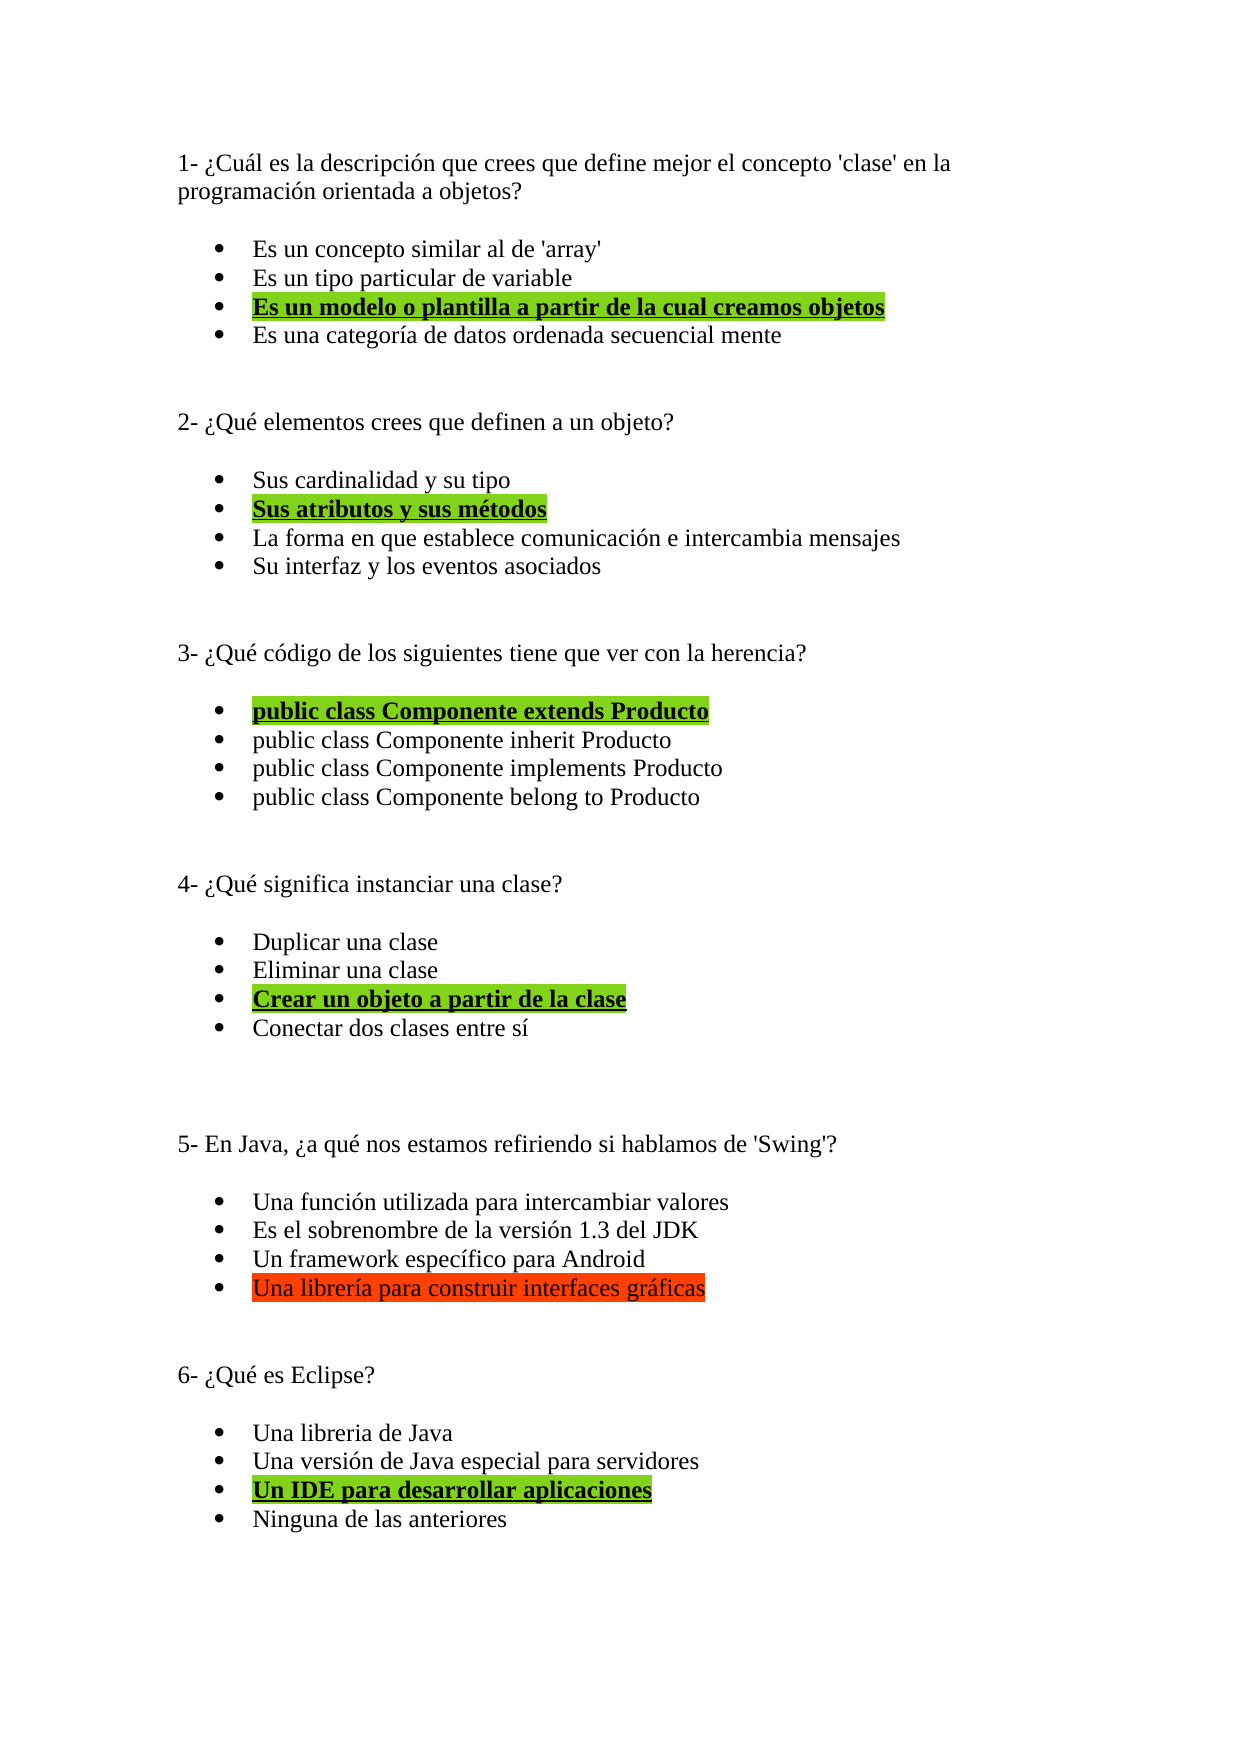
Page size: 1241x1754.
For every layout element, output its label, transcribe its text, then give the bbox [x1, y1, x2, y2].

list public class Componente belong to Producto [215, 782, 1063, 811]
list Es un tipo particular de variable [215, 263, 1063, 292]
text 6- ¿Qué es Eclipse? [177, 1360, 1063, 1388]
list Sus atributos y sus métodos [215, 494, 1063, 523]
list Una versión de Java especial para servidores [215, 1446, 1063, 1475]
text 2- ¿Qué elementos crees que definen a un objeto? [177, 407, 1063, 436]
list Eliminar una clase [215, 956, 1063, 984]
text 5- En Java, ¿a qué nos estamos refiriendo si hablamos de 'Swing'? [177, 1129, 1063, 1158]
list Es una categoría de datos ordenada secuencial mente [215, 321, 1063, 349]
text 3- ¿Qué código de los siguientes tiene que ver con la herencia? [177, 638, 1063, 667]
list public class Componente implements Producto [215, 753, 1063, 782]
list Un IDE para desarrollar aplicaciones [215, 1475, 1063, 1504]
list Una función utilizada para intercambiar valores [215, 1187, 1063, 1216]
list Una librería para construir interfaces gráficas [215, 1273, 1063, 1302]
list Sus cardinalidad y su tipo [215, 465, 1063, 494]
list Duplicar una clase [215, 927, 1063, 956]
list Ninguna de las anteriores [215, 1504, 1063, 1533]
list Crear un objeto a partir de la clase [215, 984, 1063, 1013]
list public class Componente extends Producto [215, 696, 1063, 725]
list Es el sobrenombre de la versión 1.3 del JDK [215, 1216, 1063, 1244]
list La forma en que establece comunicación e intercambia mensajes [215, 523, 1063, 551]
list Es un concepto similar al de 'array' [215, 234, 1063, 263]
list Un framework específico para Android [215, 1244, 1063, 1273]
list public class Componente inherit Producto [215, 725, 1063, 753]
list Es un modelo o plantilla a partir de la cual creamos objetos [215, 292, 1063, 321]
list Una libreria de Java [215, 1418, 1063, 1446]
text 4- ¿Qué significa instanciar una clase? [177, 869, 1063, 898]
list Su interfaz y los eventos asociados [215, 551, 1063, 580]
text 1- ¿Cuál es la descripción que crees que define mejor el concepto 'clase' en la programación orientada a objetos? [177, 148, 1063, 205]
list Conectar dos clases entre sí [215, 1013, 1063, 1042]
